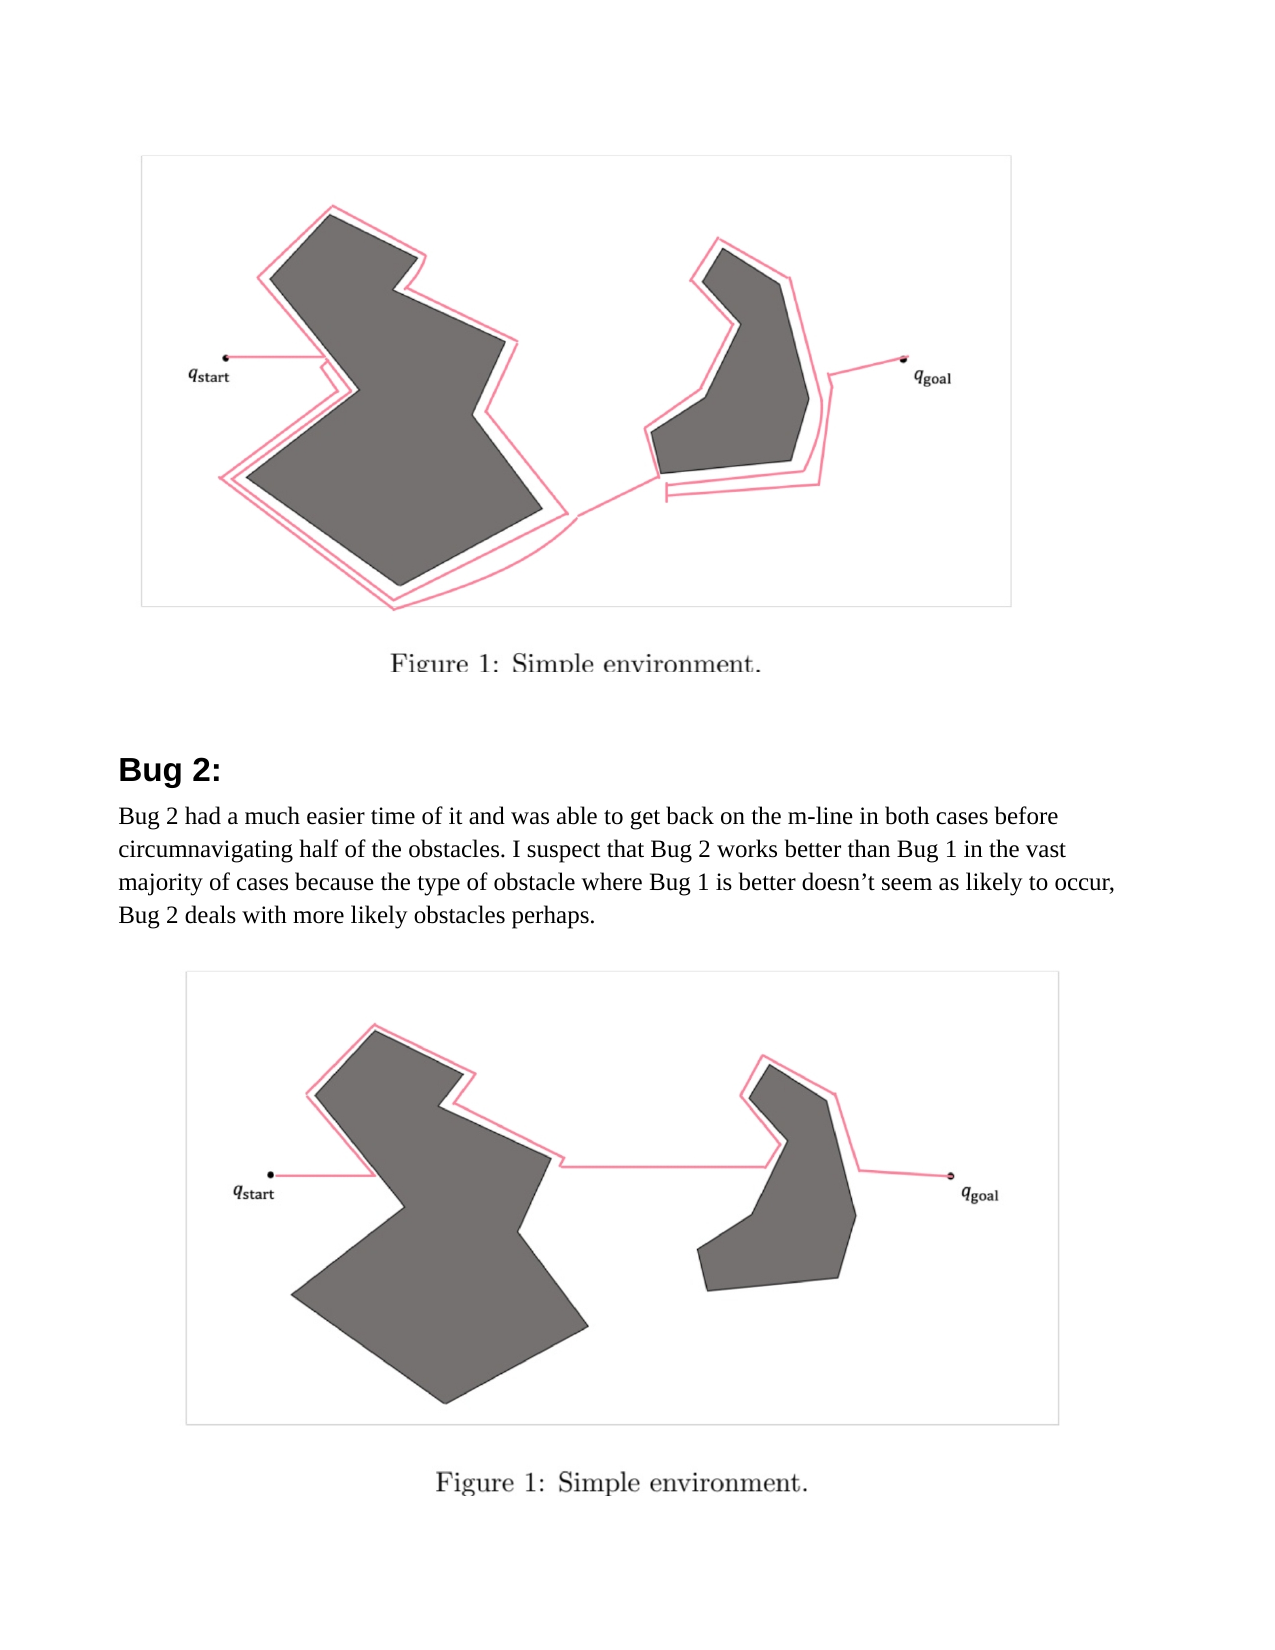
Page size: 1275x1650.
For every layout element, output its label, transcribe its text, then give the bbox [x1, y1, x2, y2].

picture [61, 130, 1089, 672]
text Bug 2 had a much easier time of it and was able to get back on the m-line in both cases before circumnavigating half of the obstacles. I suspect that Bug 2 works better than Bug 1 in the vast majority of cases because the type of obstacle where Bug 1 is better doesn’t seem as likely to occur, Bug 2 deals with more likely obstacles perhaps. [118, 801, 1157, 929]
picture [111, 952, 1144, 1496]
subtitle Bug 2: [118, 750, 1157, 788]
